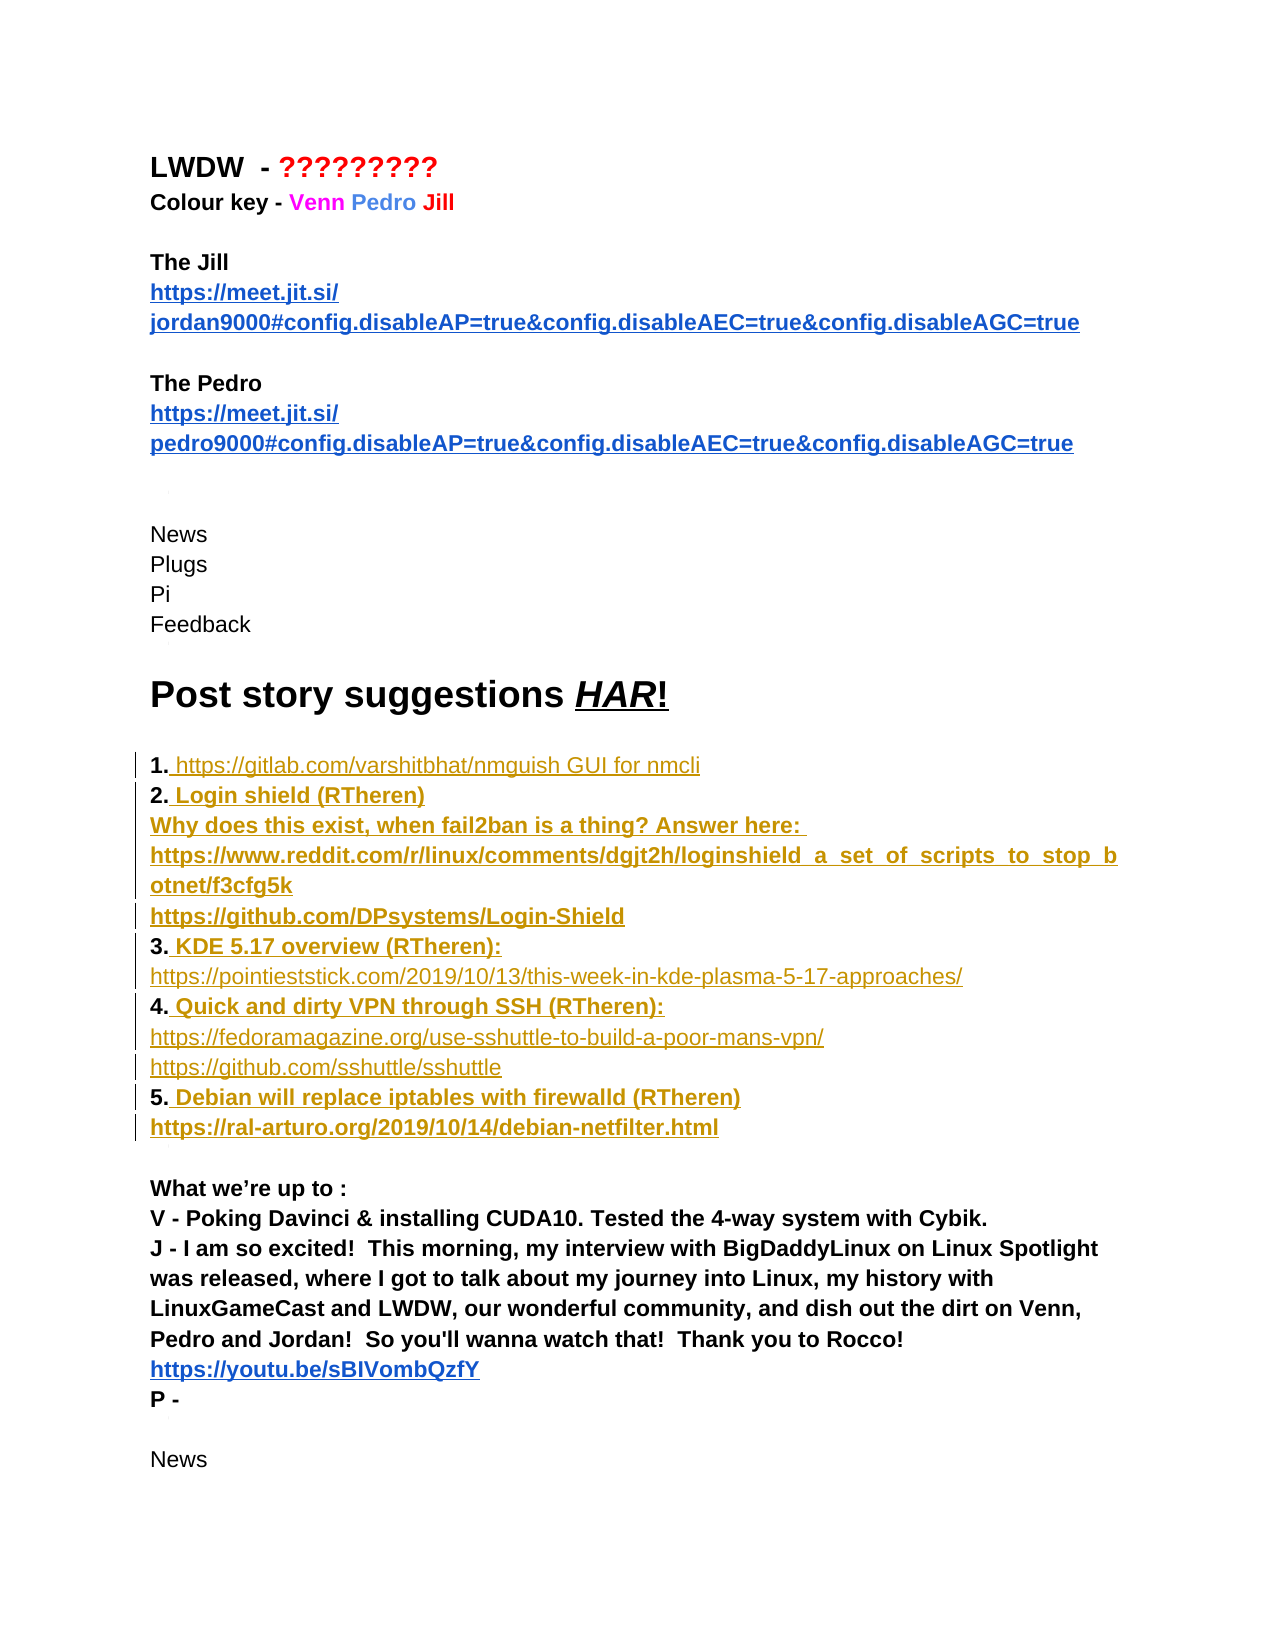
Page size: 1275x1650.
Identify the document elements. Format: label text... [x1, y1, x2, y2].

text https://youtu.be/sBIVombQzfY [150, 1356, 1125, 1382]
text LWDW - ????????? [150, 150, 1125, 183]
text 2. Login shield (RTheren) Why does this exist, when fail2ban is a thing? Answer here: https://www.reddit.com/r/linux/comments/dgjt2h/loginshield_a_set_of_scripts_to_stop_botnet/f3cfg5k [150, 782, 1125, 899]
text J - I am so excited! This morning, my interview with BigDaddyLinux on Linux Spotlight was released, where I got to talk about my journey into Linux, my history with LinuxGameCast and LWDW, our wonderful community, and dish out the dirt on Venn, Pedro and Jordan! So you'll wanna watch that! Thank you to Rocco! [150, 1235, 1125, 1352]
text What we’re up to : [150, 1174, 1125, 1201]
text 3. KDE 5.17 overview (RTheren): https://pointieststick.com/2019/10/13/this-week-in-kde-plasma-5-17-approaches/ [150, 933, 1125, 989]
text https://meet.jit.si/jordan9000#config.disableAP=true&config.disableAEC=true&config.disableAGC=true [150, 279, 1125, 336]
text 4. Quick and dirty VPN through SSH (RTheren): https://fedoramagazine.org/use-sshuttle-to-build-a-poor-mans-vpn/ [150, 993, 1125, 1050]
text News [150, 1446, 1125, 1473]
text P - [150, 1386, 1125, 1412]
text https://ral-arturo.org/2019/10/14/debian-netfilter.html [150, 1114, 1125, 1141]
text https://github.com/DPsystems/Login-Shield [150, 903, 1125, 929]
text The Pedro [150, 370, 1125, 396]
text https://meet.jit.si/pedro9000#config.disableAP=true&config.disableAEC=true&config.disableAGC=true [150, 400, 1125, 457]
text The Jill [150, 249, 1125, 275]
text Plugs [150, 551, 1125, 577]
text https://github.com/sshuttle/sshuttle [150, 1054, 1125, 1080]
text 1. https://gitlab.com/varshitbhat/nmguish GUI for nmcli [150, 752, 1125, 778]
text Colour key - Venn Pedro Jill [150, 188, 1125, 215]
text News [150, 521, 1125, 547]
text V - Poking Davinci & installing CUDA10. Tested the 4-way system with Cybik. [150, 1205, 1125, 1231]
text Pi [150, 581, 1125, 608]
text 5. Debian will replace iptables with firewalld (RTheren) [150, 1084, 1125, 1110]
text Feedback [150, 611, 1125, 638]
text Post story suggestions HAR! [150, 672, 1125, 715]
